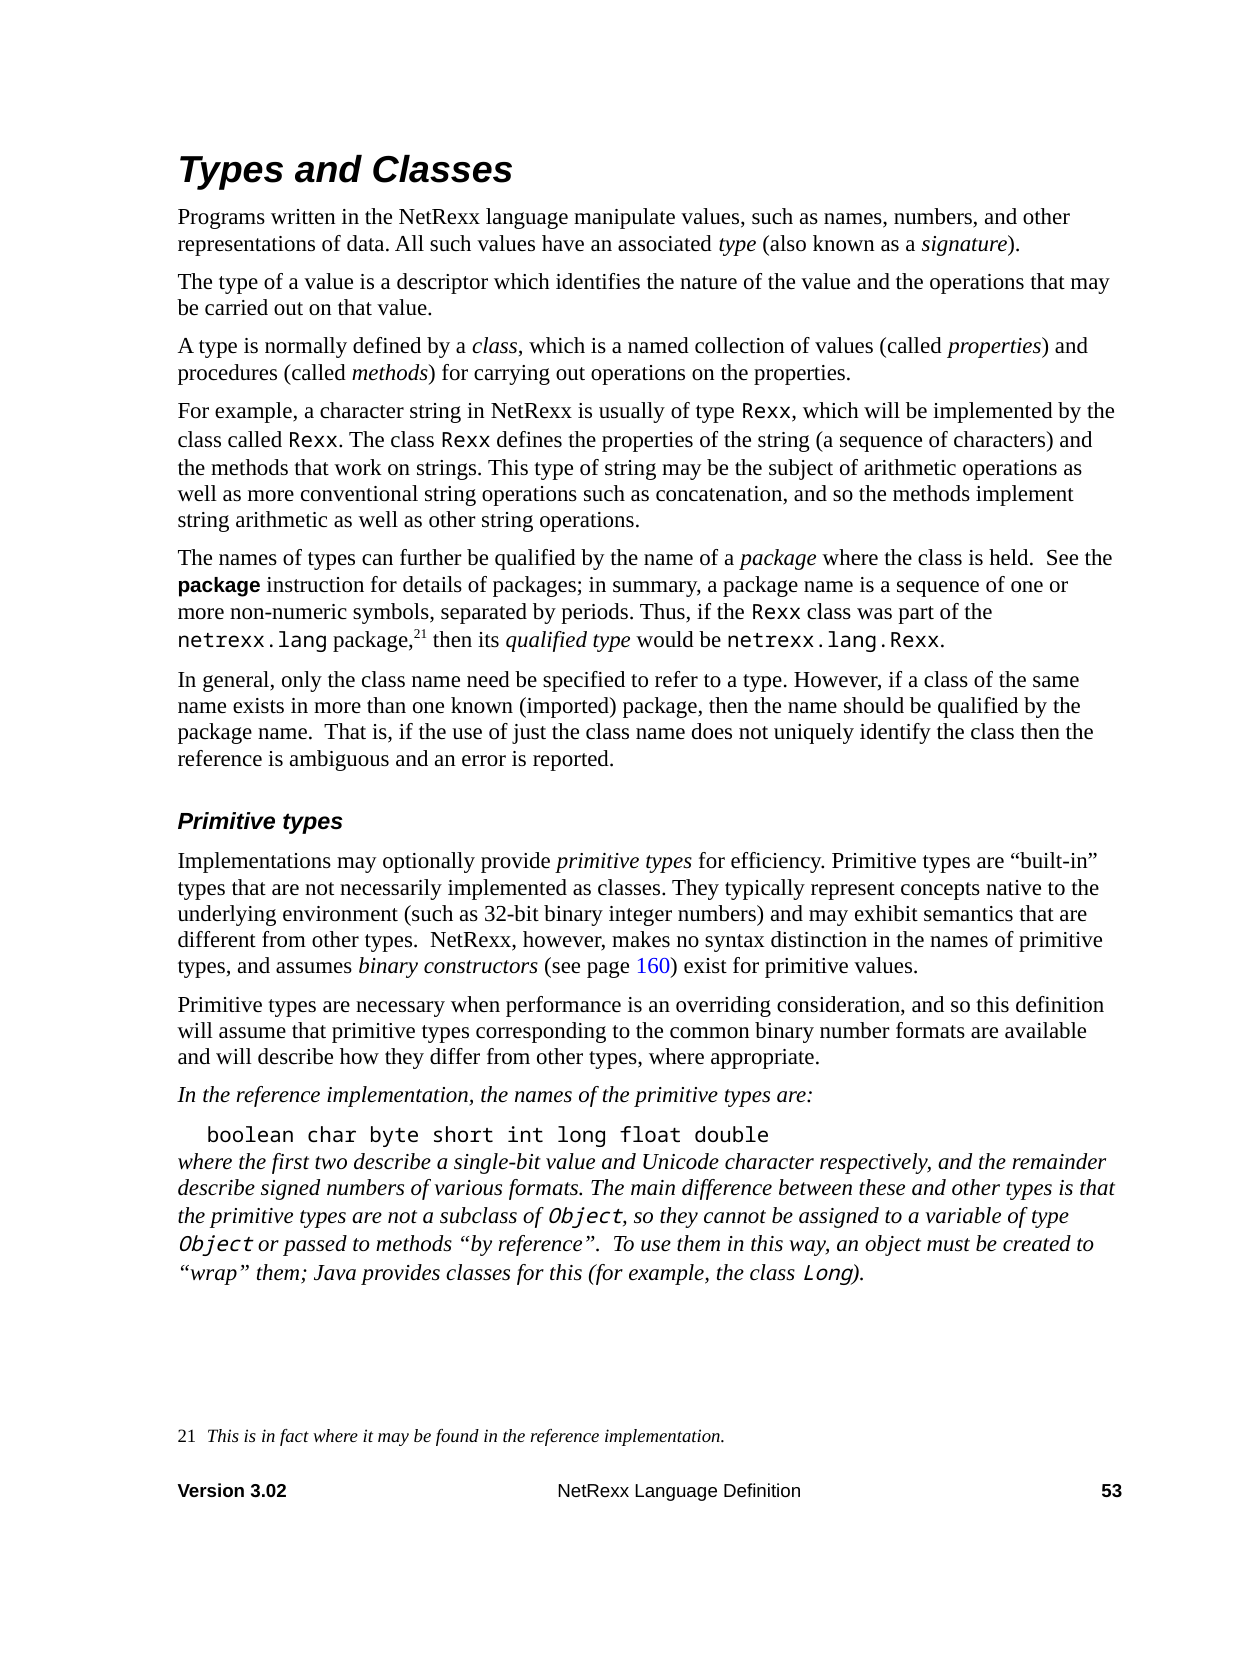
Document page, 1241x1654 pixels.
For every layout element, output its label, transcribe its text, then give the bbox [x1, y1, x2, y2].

text A type is normally defined by a class, which is a named collection of values (called properties) and procedures (called methods) for carrying out operations on the properties. [177, 332, 1122, 385]
text Implementations may optionally provide primitive types for efficiency. Primitive types are “built-in” types that are not necessarily implemented as classes. They typically represent concepts native to the underlying environment (such as 32-bit binary integer numbers) and may exhibit semantics that are different from other types. NetRexx, however, makes no syntax distinction in the names of primitive types, and assumes binary constructors (see page 151) exist for primitive values. [177, 847, 1122, 979]
text This is in fact where it may be found in the reference implementation. [177, 1425, 1122, 1447]
subtitle Types and Classes [177, 148, 1122, 191]
text boolean char byte short int long float double [207, 1120, 1122, 1148]
text In the reference implementation, the names of the primitive types are: [177, 1082, 1122, 1108]
text For example, a character string in NetRexx is usually of type Rexx, which will be implemented by the class called Rexx. The class Rexx defines the properties of the string (a sequence of characters) and the methods that work on strings. This type of string may be the subject of arithmetic operations as well as more conventional string operations such as concatenation, and so the methods implement string arithmetic as well as other string operations. [177, 397, 1122, 533]
subtitle Primitive types [177, 808, 1122, 835]
text Programs written in the NetRexx language manipulate values, such as names, numbers, and other representations of data. All such values have an associated type (also known as a signature). [177, 203, 1122, 256]
text The names of types can further be qualified by the name of a package where the class is held. See the package instruction for details of packages; in summary, a package name is a sequence of one or more non-numeric symbols, separated by periods. Thus, if the Rexx class was part of the netrexx.lang package, then its qualified type would be netrexx.lang.Rexx. [177, 544, 1122, 654]
text Primitive types are necessary when performance is an overriding consideration, and so this definition will assume that primitive types corresponding to the common binary number formats are available and will describe how they differ from other types, where appropriate. [177, 991, 1122, 1070]
text where the first two describe a single-bit value and Unicode character respectively, and the remainder describe signed numbers of various formats. The main difference between these and other types is that the primitive types are not a subclass of Object, so they cannot be assigned to a variable of type Object or passed to methods “by reference”. To use them in this way, an object must be created to “wrap” them; Java provides classes for this (for example, the class Long). [177, 1148, 1122, 1286]
text The type of a value is a descriptor which identifies the nature of the value and the operations that may be carried out on that value. [177, 268, 1122, 320]
text In general, only the class name need be specified to refer to a type. However, if a class of the same name exists in more than one known (imported) package, then the name should be qualified by the package name. That is, if the use of just the class name does not uniquely identify the class then the reference is ambiguous and an error is reported. [177, 666, 1122, 771]
